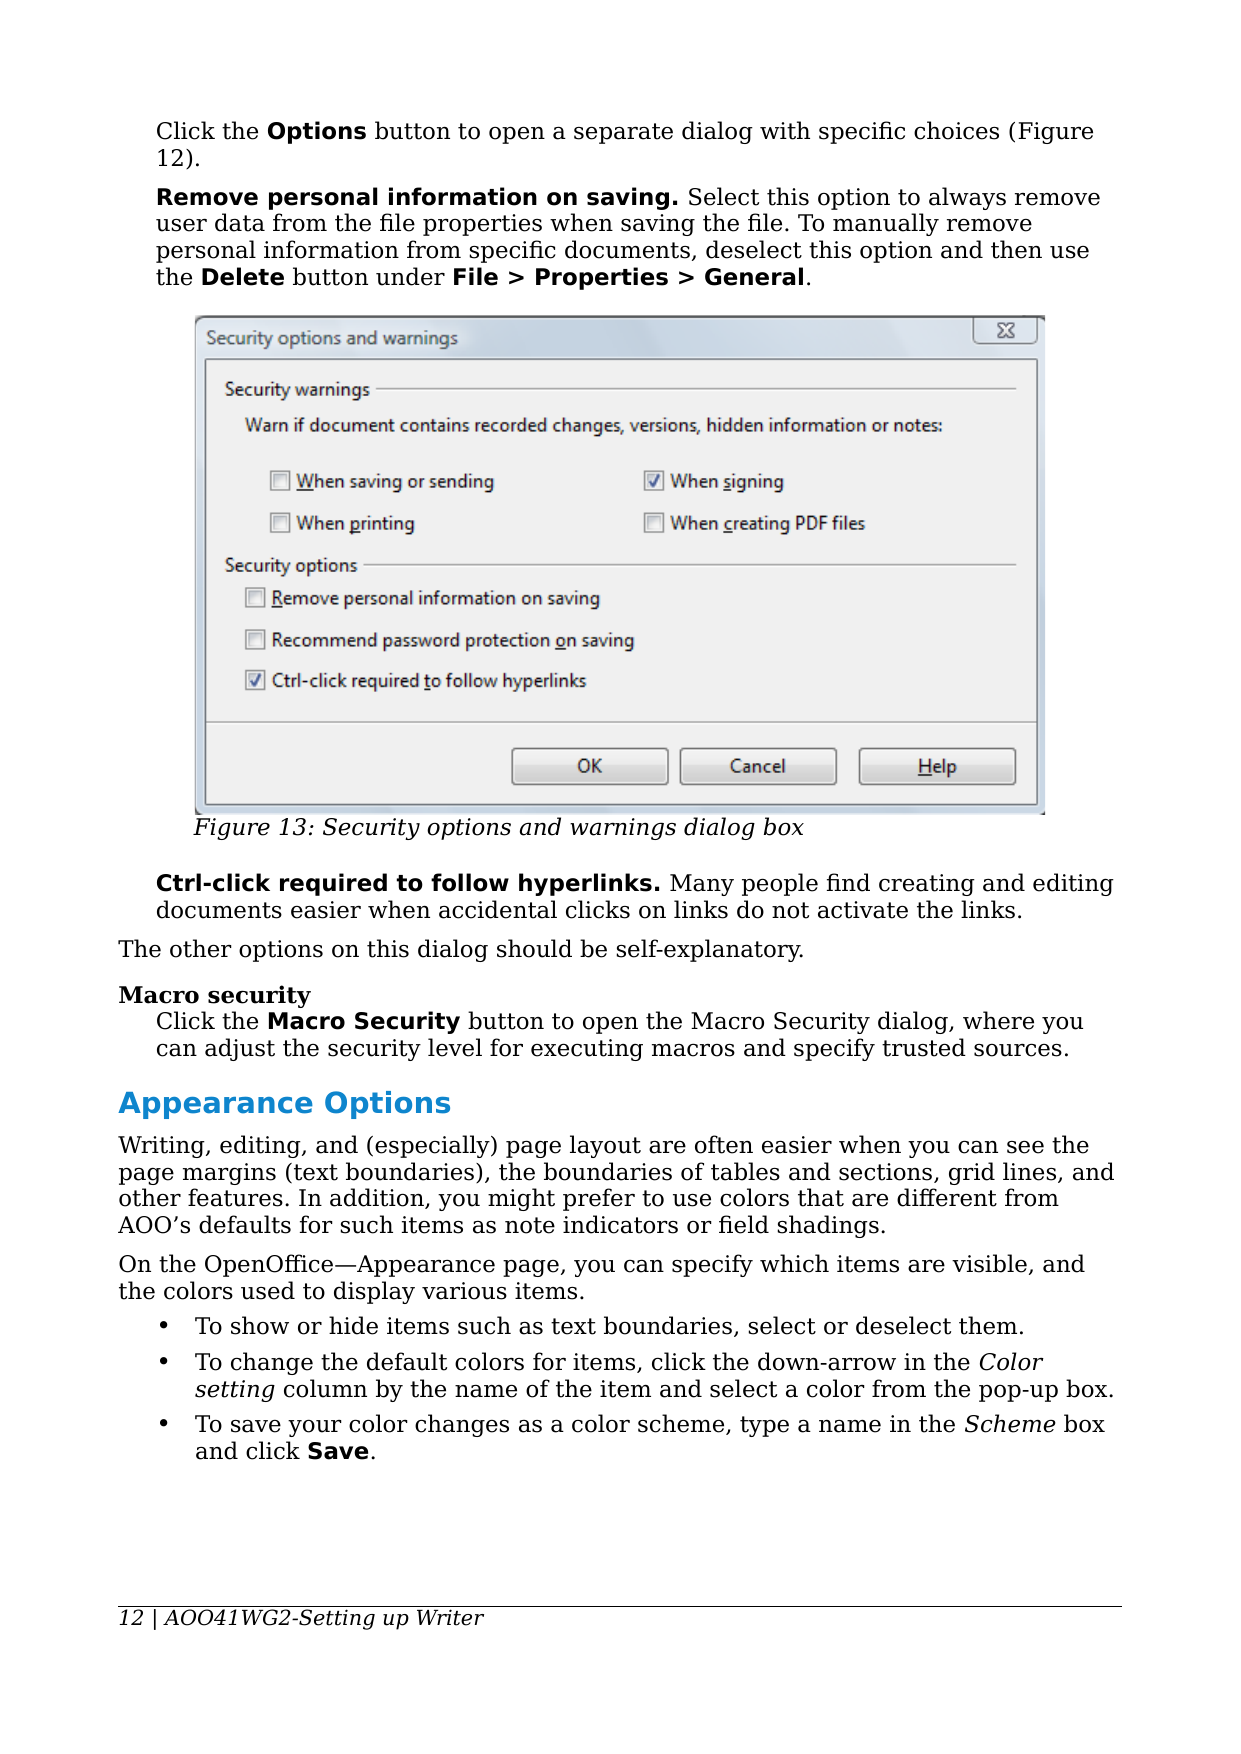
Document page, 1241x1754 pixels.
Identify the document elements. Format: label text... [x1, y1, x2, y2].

list To save your color changes as a color scheme, type a name in the Scheme box and click Save. [156, 1409, 1122, 1464]
text The other options on this dialog should be self-explanatory. [118, 936, 1122, 963]
text Remove personal information on saving. Select this option to always remove user data from the file properties when saving the file. To manually remove personal information from specific documents, deselect this option and then use the Delete button under File > Properties > General. [156, 184, 1122, 291]
text Macro security [118, 981, 1122, 1008]
text Click the Options button to open a separate dialog with specific choices (Figure 12). [156, 118, 1122, 171]
text Figure 13: Security options and warnings dialog box [193, 316, 1047, 841]
picture [194, 315, 1046, 815]
text Ctrl-click required to follow hyperlinks. Many people find creating and editing documents easier when accidental clicks on links do not activate the links. [156, 871, 1122, 924]
subtitle Appearance Options [118, 1086, 1122, 1120]
list On the OpenOffice—Appearance page, you can specify which items are visible, and the colors used to display various items. [118, 1251, 1122, 1305]
text Click the Macro Security button to open the Macro Security dialog, where you can adjust the security level for executing macros and specify trusted sources. [156, 1008, 1122, 1062]
list To change the default colors for items, click the down-arrow in the Color setting column by the name of the item and select a color from the pop-up box. [156, 1347, 1122, 1402]
text Writing, editing, and (especially) page layout are often easier when you can see the page margins (text boundaries), the boundaries of tables and sections, grid lines, and other features. In addition, you might prefer to use colors that are different from AOO’s defaults for such items as note indicators or field shadings. [118, 1132, 1122, 1239]
list To show or hide items such as text boundaries, select or deselect them. [156, 1311, 1122, 1340]
